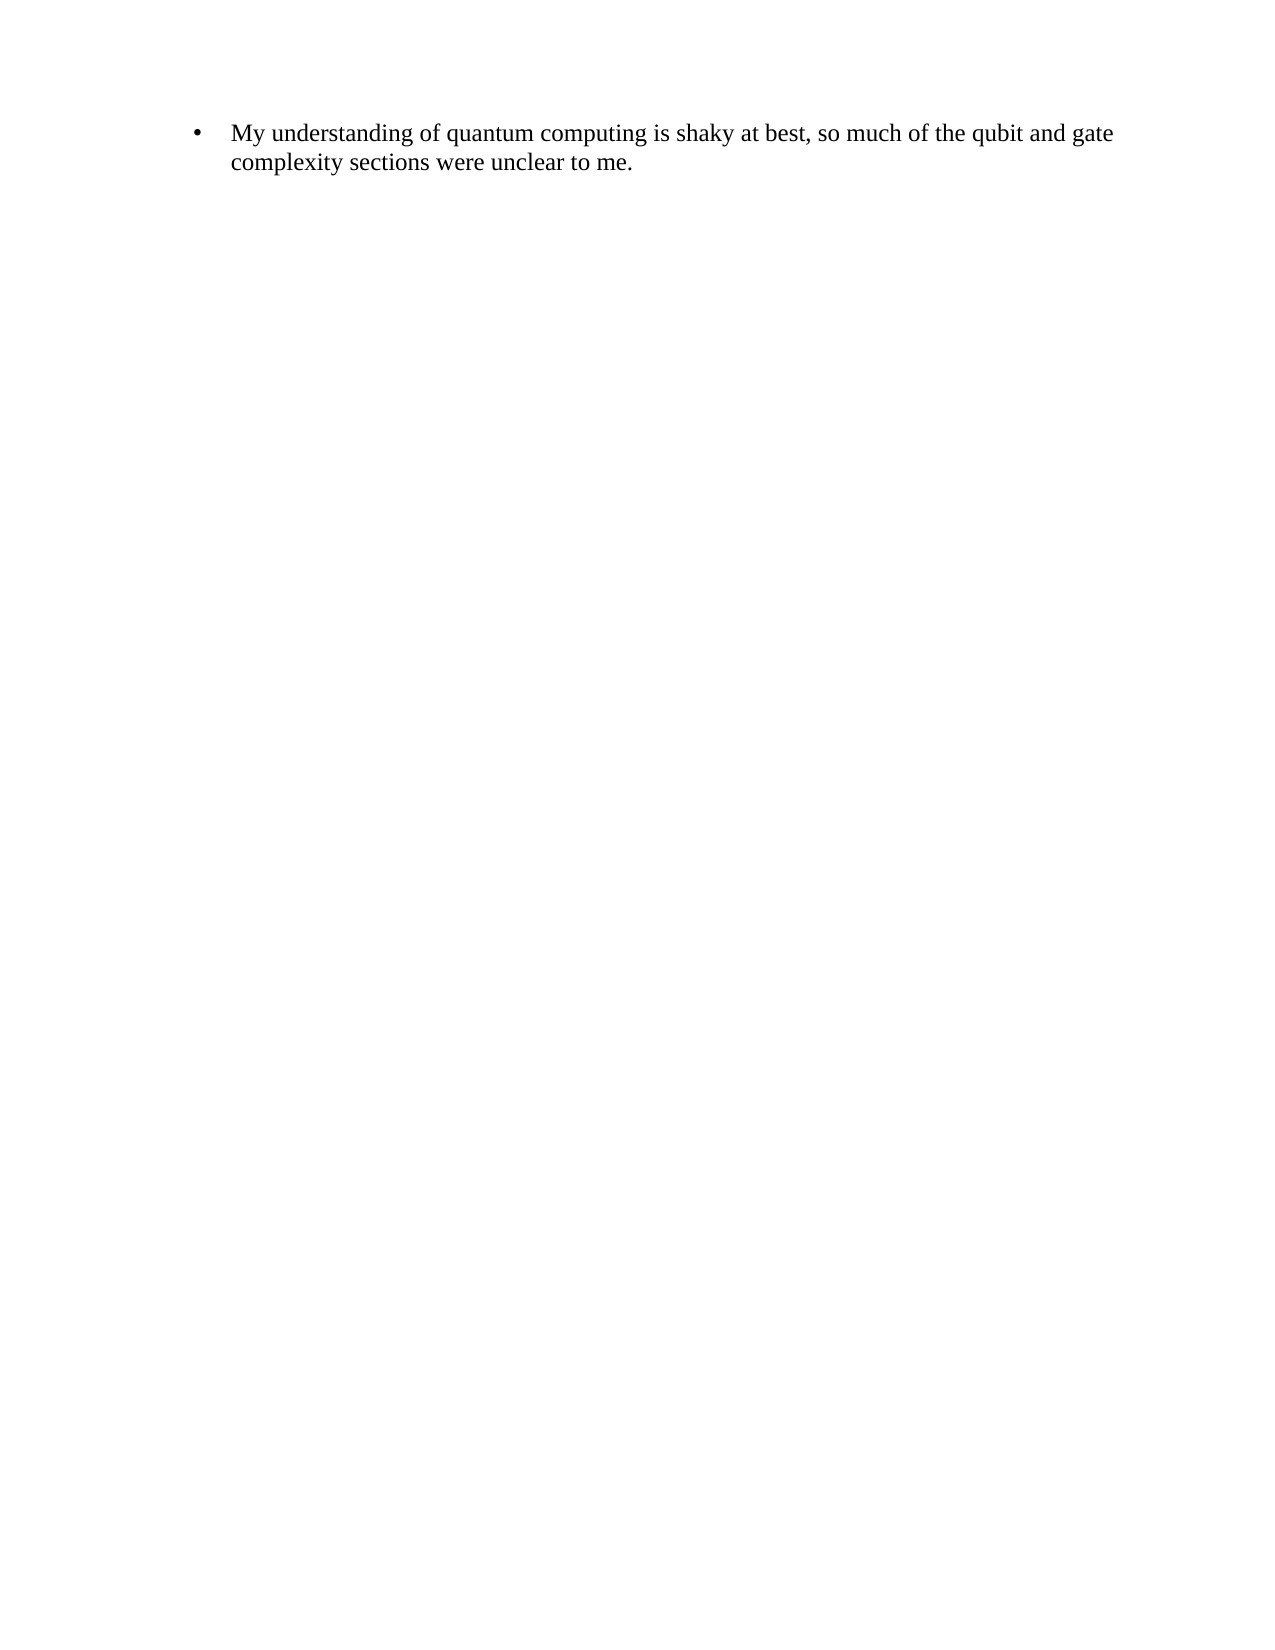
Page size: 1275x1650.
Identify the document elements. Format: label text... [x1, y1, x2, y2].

list My understanding of quantum computing is shaky at best, so much of the qubit and gate complexity sections were unclear to me. [193, 118, 1157, 176]
